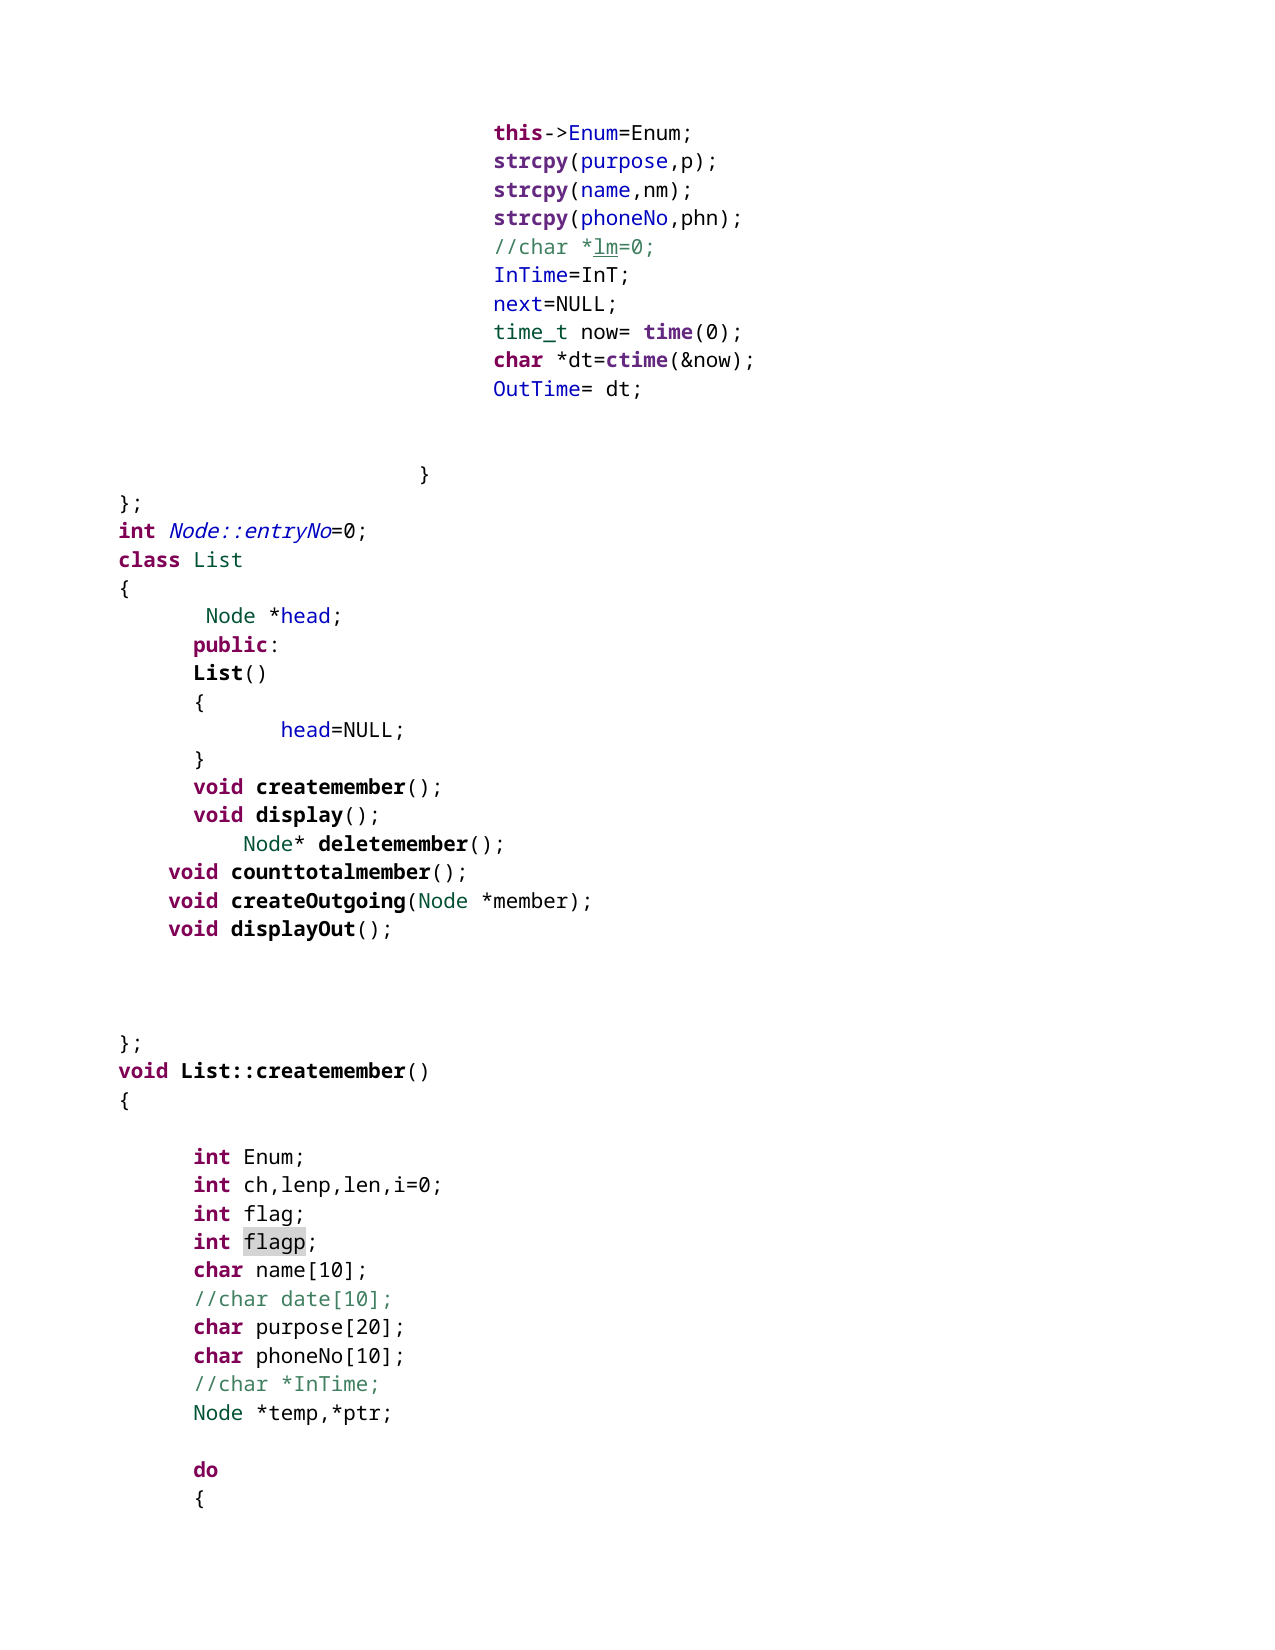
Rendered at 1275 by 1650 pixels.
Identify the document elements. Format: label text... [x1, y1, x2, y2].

text char phoneNo[10]; [118, 1341, 1157, 1369]
text { [118, 1085, 1157, 1113]
text int flagp; [118, 1227, 1157, 1256]
text }; [118, 488, 1157, 516]
text { [118, 573, 1157, 602]
text time_t now= time(0); [118, 317, 1157, 346]
text strcpy(purpose,p); [118, 147, 1157, 175]
text char name[10]; [118, 1256, 1157, 1284]
text InTime=InT; [118, 260, 1157, 289]
text int ch,lenp,len,i=0; [118, 1170, 1157, 1199]
text head=NULL; [118, 715, 1157, 744]
text //char *lm=0; [118, 232, 1157, 260]
text next=NULL; [118, 289, 1157, 317]
text this->Enum=Enum; [118, 118, 1157, 147]
text void displayOut(); [118, 914, 1157, 943]
text public: [118, 630, 1157, 658]
text List() [118, 658, 1157, 687]
text int Enum; [118, 1142, 1157, 1170]
text } [118, 744, 1157, 772]
text } [118, 459, 1157, 488]
text { [118, 687, 1157, 715]
text }; [118, 1028, 1157, 1057]
text Node* deletemember(); [118, 829, 1157, 857]
text int flag; [118, 1199, 1157, 1227]
text char *dt=ctime(&now); [118, 346, 1157, 374]
text Node *temp,*ptr; [118, 1398, 1157, 1426]
text strcpy(name,nm); [118, 175, 1157, 203]
text void List::createmember() [118, 1057, 1157, 1085]
text void display(); [118, 801, 1157, 829]
text char purpose[20]; [118, 1312, 1157, 1341]
text { [118, 1483, 1157, 1512]
text void createOutgoing(Node *member); [118, 886, 1157, 914]
text Node *head; [118, 602, 1157, 630]
text //char date[10]; [118, 1284, 1157, 1312]
text strcpy(phoneNo,phn); [118, 203, 1157, 232]
text OutTime= dt; [118, 374, 1157, 402]
text void counttotalmember(); [118, 857, 1157, 886]
text do [118, 1455, 1157, 1483]
text void createmember(); [118, 772, 1157, 801]
text class List [118, 545, 1157, 573]
text int Node::entryNo=0; [118, 516, 1157, 545]
text //char *InTime; [118, 1369, 1157, 1398]
